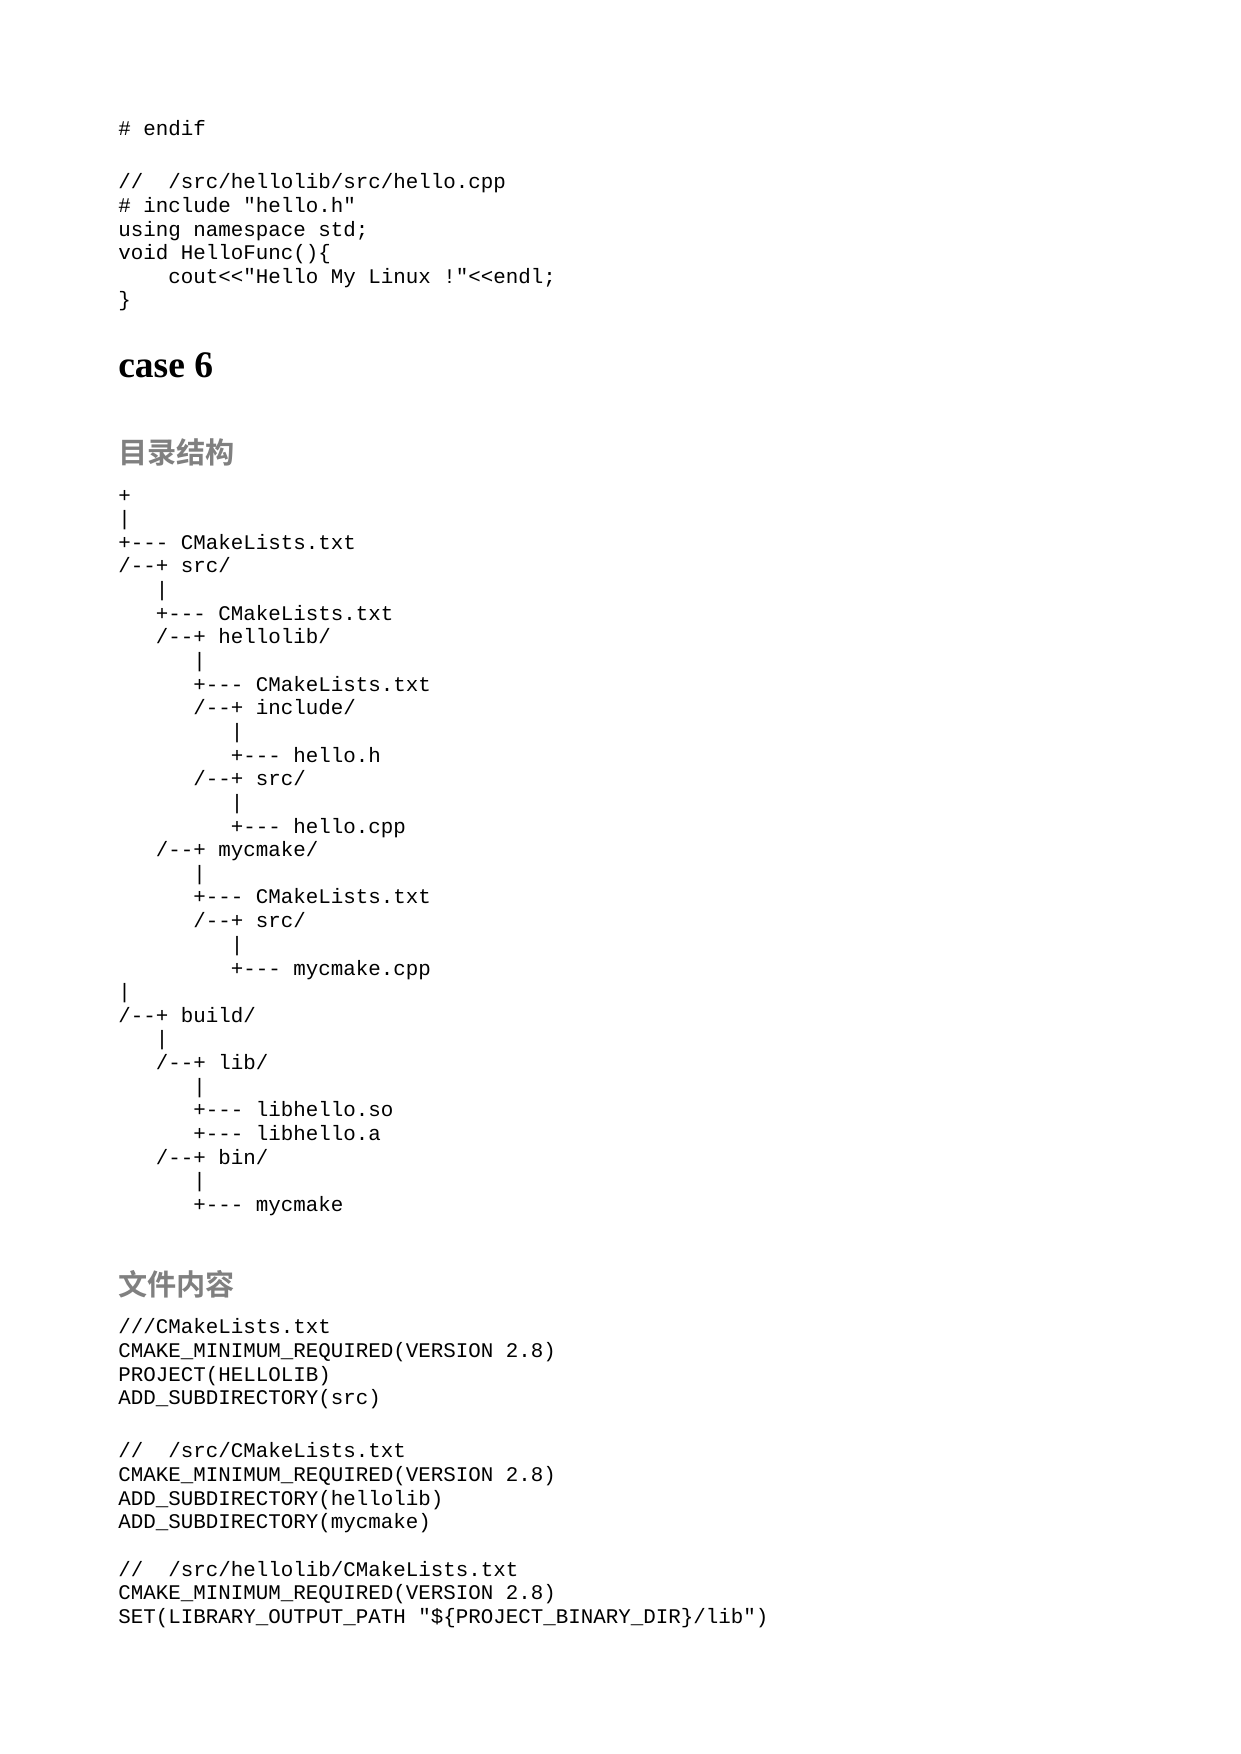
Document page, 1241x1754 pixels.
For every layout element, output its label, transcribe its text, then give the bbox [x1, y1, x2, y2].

text void HelloFunc(){ [118, 242, 1122, 266]
text /--+ src/ [118, 910, 1122, 934]
text ADD_SUBDIRECTORY(hellolib) [118, 1488, 1122, 1511]
text | [118, 650, 1122, 674]
text } [118, 289, 1122, 313]
text PROJECT(HELLOLIB) [118, 1364, 1122, 1387]
text // /src/CMakeLists.txt [118, 1441, 1122, 1464]
text /--+ bin/ [118, 1147, 1122, 1170]
text +--- libhello.a [118, 1123, 1122, 1147]
text + [118, 484, 1122, 508]
text CMAKE_MINIMUM_REQUIRED(VERSION 2.8) [118, 1464, 1122, 1488]
text | [118, 721, 1122, 745]
text | [118, 508, 1122, 532]
text CMAKE_MINIMUM_REQUIRED(VERSION 2.8) [118, 1582, 1122, 1606]
text /--+ src/ [118, 768, 1122, 792]
text ADD_SUBDIRECTORY(mycmake) [118, 1511, 1122, 1535]
text +--- CMakeLists.txt [118, 887, 1122, 910]
text | [118, 863, 1122, 887]
text /--+ src/ [118, 556, 1122, 579]
text +--- mycmake.cpp [118, 957, 1122, 981]
text +--- hello.cpp [118, 816, 1122, 839]
text | [118, 792, 1122, 816]
text /--+ lib/ [118, 1052, 1122, 1076]
text /--+ mycmake/ [118, 839, 1122, 863]
text | [118, 1170, 1122, 1194]
text +--- CMakeLists.txt [118, 603, 1122, 626]
text +--- hello.h [118, 745, 1122, 768]
text | [118, 981, 1122, 1005]
text cout<<"Hello My Linux !"<<endl; [118, 266, 1122, 289]
text CMAKE_MINIMUM_REQUIRED(VERSION 2.8) [118, 1340, 1122, 1364]
text | [118, 579, 1122, 603]
text using namespace std; [118, 218, 1122, 242]
text +--- mycmake [118, 1194, 1122, 1218]
subtitle 目录结构 [118, 430, 1122, 472]
text // /src/hellolib/CMakeLists.txt [118, 1559, 1122, 1582]
text # include "hello.h" [118, 195, 1122, 218]
text +--- libhello.so [118, 1099, 1122, 1123]
text | [118, 934, 1122, 957]
text | [118, 1076, 1122, 1099]
text // /src/hellolib/src/hello.cpp [118, 171, 1122, 195]
text # endif [118, 118, 1122, 142]
subtitle case 6 [118, 343, 1122, 386]
text /--+ build/ [118, 1005, 1122, 1028]
text +--- CMakeLists.txt [118, 532, 1122, 556]
text SET(LIBRARY_OUTPUT_PATH "${PROJECT_BINARY_DIR}/lib") [118, 1606, 1122, 1630]
text /--+ include/ [118, 697, 1122, 721]
text ///CMakeLists.txt [118, 1316, 1122, 1340]
text +--- CMakeLists.txt [118, 674, 1122, 697]
text | [118, 1028, 1122, 1052]
subtitle 文件内容 [118, 1262, 1122, 1304]
text /--+ hellolib/ [118, 626, 1122, 650]
text ADD_SUBDIRECTORY(src) [118, 1387, 1122, 1411]
